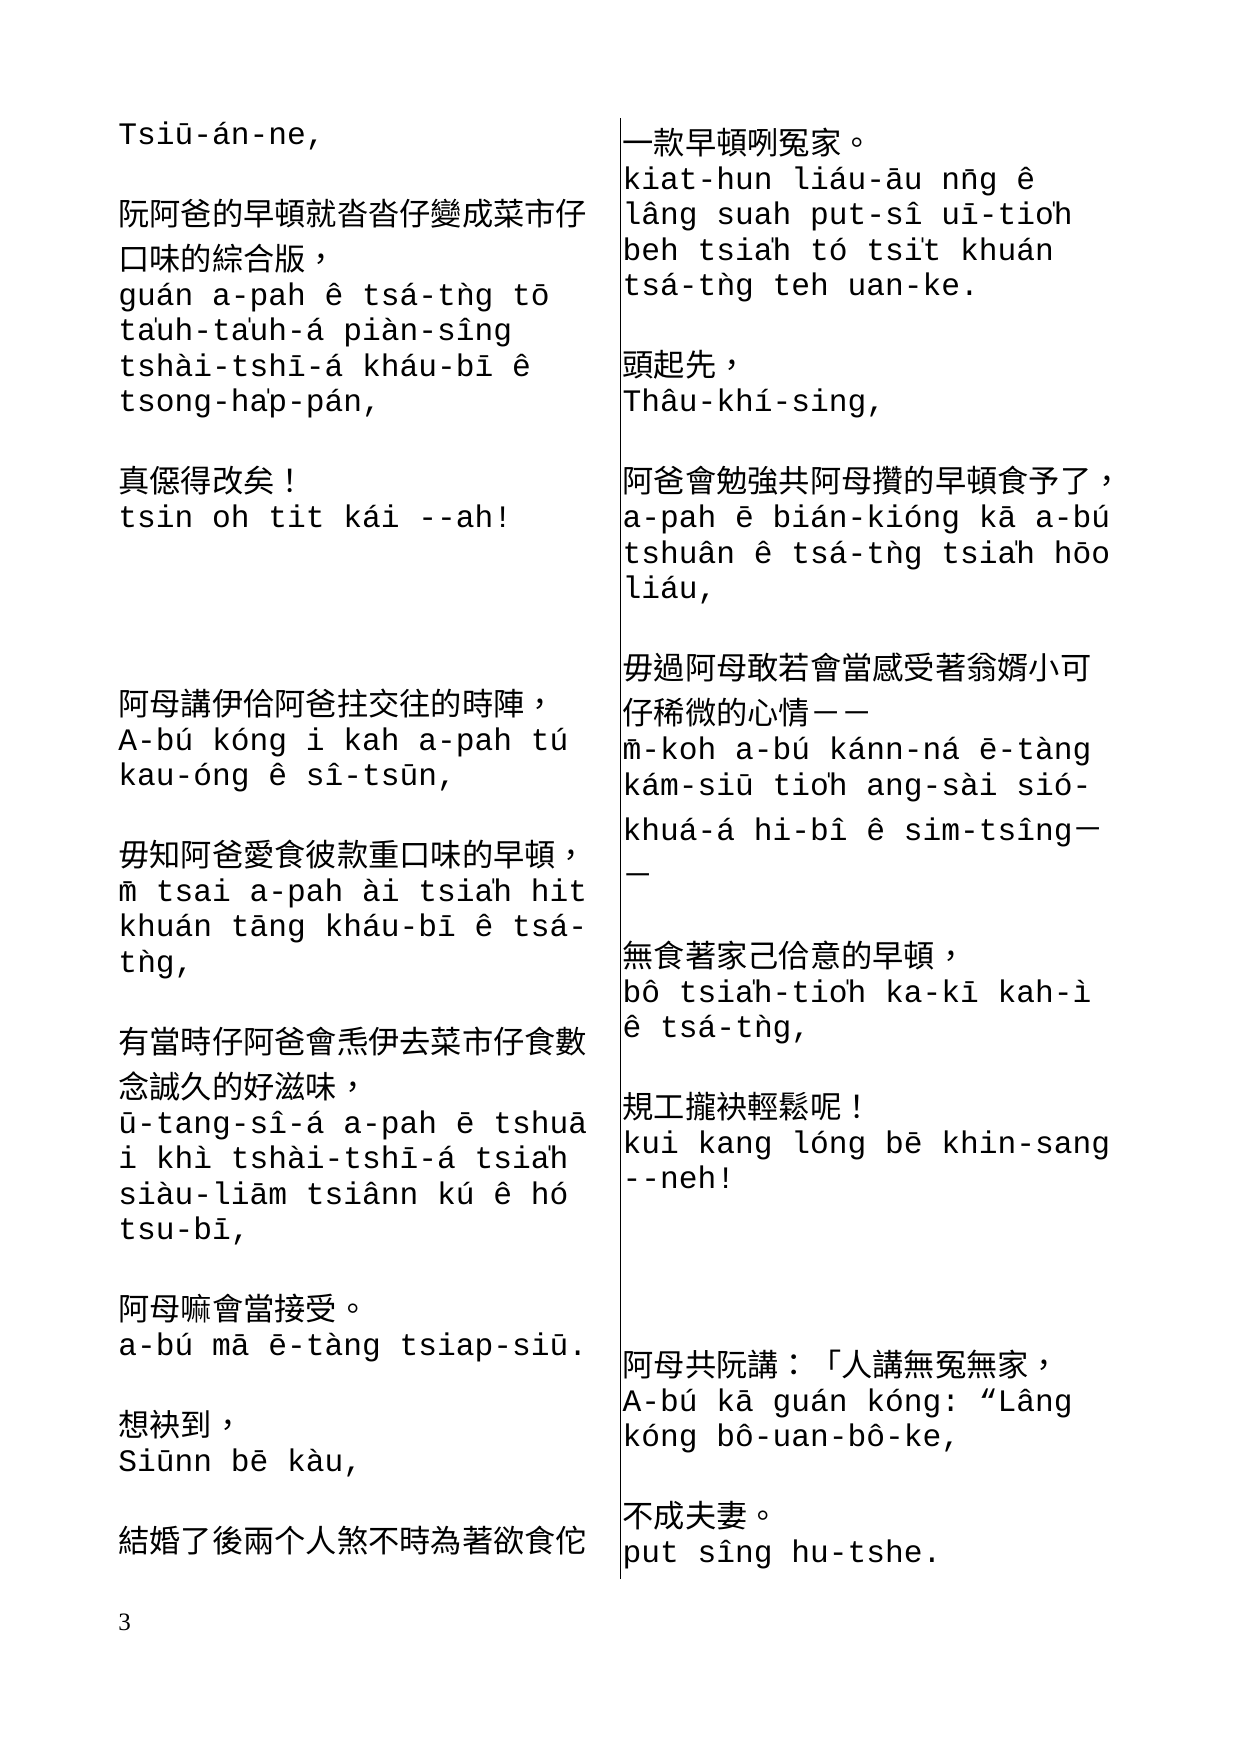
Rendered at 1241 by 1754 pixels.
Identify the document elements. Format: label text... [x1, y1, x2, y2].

text m̄-koh a-bú kánn-ná ē-tàng kám-siū tio̍h ang-sài sió-khuá-á hi-bî ê sim-tsîng－－ [622, 734, 1122, 895]
text 有當時仔阿爸會𤆬伊去菜市仔食數念誠久的好滋味， [118, 1017, 618, 1107]
text 不成夫妻。 [622, 1491, 1122, 1537]
text 毋知阿爸愛食彼款重口味的早頓， [118, 830, 618, 875]
text Tsiū-án-ne, [118, 118, 618, 153]
text a-bú mā ē-tàng tsiap-siū. [118, 1330, 618, 1365]
text a-pah ē bián-kióng kā a-bú tshuân ê tsá-tǹg tsia̍h hōo liáu, [622, 502, 1122, 608]
text 阿母講伊佮阿爸拄交往的時陣， [118, 679, 618, 724]
text put sîng hu-tshe. [622, 1537, 1122, 1572]
text 阿母嘛會當接受。 [118, 1284, 618, 1330]
text 真僫得改矣！ [118, 456, 618, 502]
text m̄ tsai a-pah ài tsia̍h hit khuán tāng kháu-bī ê tsá-tǹg, [118, 875, 618, 982]
text kui kang lóng bē khin-sang --neh! [622, 1127, 1122, 1198]
text Siūnn bē kàu, [118, 1446, 618, 1481]
text A-bú kóng i kah a-pah tú kau-óng ê sî-tsūn, [118, 724, 618, 795]
text 結婚了後兩个人煞不時為著欲食佗 [118, 1517, 618, 1562]
text 毋過阿母敢若會當感受著翁婿小可仔稀微的心情－－ [622, 643, 1122, 734]
text 阿爸會勉強共阿母攢的早頓食予了， [622, 456, 1122, 502]
text A-bú kā guán kóng: “Lâng kóng bô-uan-bô-ke, [622, 1385, 1122, 1456]
text bô tsia̍h-tio̍h ka-kī kah-ì ê tsá-tǹg, [622, 976, 1122, 1047]
text Thâu-khí-sing, [622, 386, 1122, 421]
text 阿母共阮講：「人講無冤無家， [622, 1340, 1122, 1385]
text guán a-pah ê tsá-tǹg tō ta̍uh-ta̍uh-á piàn-sîng tshài-tshī-á kháu-bī ê tsong-ha̍p-pán, [118, 279, 618, 421]
text 想袂到， [118, 1401, 618, 1446]
text 阮阿爸的早頓就沓沓仔變成菜市仔口味的綜合版， [118, 189, 618, 279]
text 規工攏袂輕鬆呢！ [622, 1082, 1122, 1127]
text kiat-hun liáu-āu nn̄g ê lâng suah put-sî uī-tio̍h beh tsia̍h tó tsi̍t khuán tsá-tǹg teh uan-ke. [622, 163, 1122, 305]
text ū-tang-sî-á a-pah ē tshuā i khì tshài-tshī-á tsia̍h siàu-liām tsiânn kú ê hó tsu-bī, [118, 1107, 618, 1249]
text 頭起先， [622, 340, 1122, 386]
text 一款早頓咧冤家。 [622, 118, 1122, 163]
text 無食著家己佮意的早頓， [622, 931, 1122, 976]
text tsin oh tit kái --ah! [118, 502, 618, 537]
